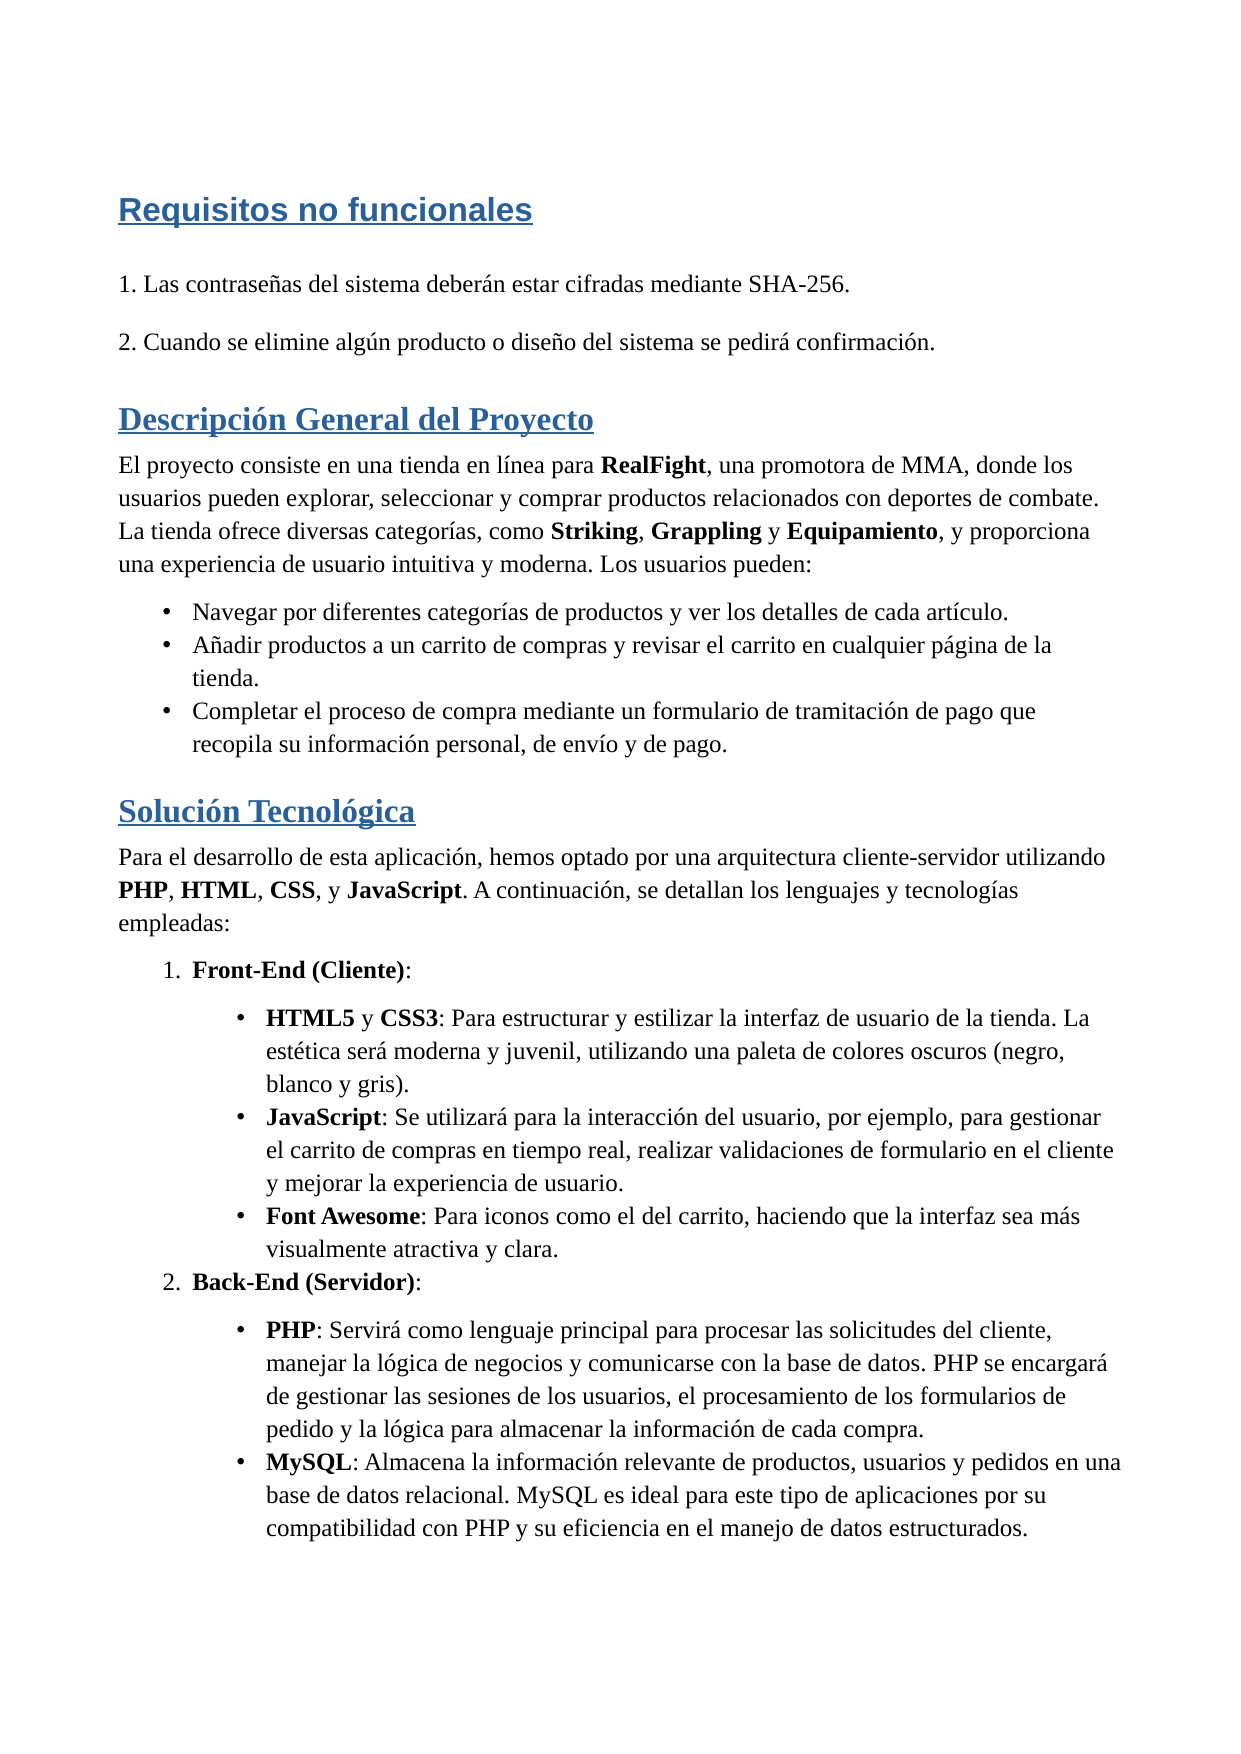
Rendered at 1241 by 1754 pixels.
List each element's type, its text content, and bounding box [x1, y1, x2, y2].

text Para el desarrollo de esta aplicación, hemos optado por una arquitectura cliente-servidor utilizando PHP, HTML, CSS, y JavaScript. A continuación, se detallan los lenguajes y tecnologías empleadas: [118, 842, 1122, 937]
text 2. Cuando se elimine algún producto o diseño del sistema se pedirá confirmación. [118, 327, 1122, 356]
subtitle Descripción General del Proyecto [118, 399, 1122, 437]
text El proyecto consiste en una tienda en línea para RealFight, una promotora de MMA, donde los usuarios pueden explorar, seleccionar y comprar productos relacionados con deportes de combate. La tienda ofrece diversas categorías, como Striking, Grappling y Equipamiento, y proporciona una experiencia de usuario intuitiva y moderna. Los usuarios pueden: [118, 450, 1122, 578]
list Completar el proceso de compra mediante un formulario de tramitación de pago que recopila su información personal, de envío y de pago. [162, 696, 1122, 757]
list HTML5 y CSS3: Para estructurar y estilizar la interfaz de usuario de la tienda. La estética será moderna y juvenil, utilizando una paleta de colores oscuros (negro, blanco y gris). [236, 1003, 1122, 1098]
list Back-End (Servidor): [162, 1267, 1122, 1296]
list Añadir productos a un carrito de compras y revisar el carrito en cualquier página de la tienda. [162, 630, 1122, 691]
list Navegar por diferentes categorías de productos y ver los detalles de cada artículo. [162, 597, 1122, 625]
list JavaScript: Se utilizará para la interacción del usuario, por ejemplo, para gestionar el carrito de compras en tiempo real, realizar validaciones de formulario en el cliente y mejorar la experiencia de usuario. [236, 1102, 1122, 1197]
list Front-End (Cliente): [162, 955, 1122, 984]
list PHP: Servirá como lenguaje principal para procesar las solicitudes del cliente, manejar la lógica de negocios y comunicarse con la base de datos. PHP se encargará de gestionar las sesiones de los usuarios, el procesamiento de los formularios de pedido y la lógica para almacenar la información de cada compra. [236, 1315, 1122, 1443]
text 1. Las contraseñas del sistema deberán estar cifradas mediante SHA-256. [118, 269, 1122, 298]
list Font Awesome: Para iconos como el del carrito, haciendo que la interfaz sea más visualmente atractiva y clara. [236, 1201, 1122, 1263]
subtitle Requisitos no funcionales [118, 190, 1122, 228]
list MySQL: Almacena la información relevante de productos, usuarios y pedidos en una base de datos relacional. MySQL es ideal para este tipo de aplicaciones por su compatibilidad con PHP y su eficiencia en el manejo de datos estructurados. [236, 1447, 1122, 1542]
subtitle Solución Tecnológica [118, 791, 1122, 829]
